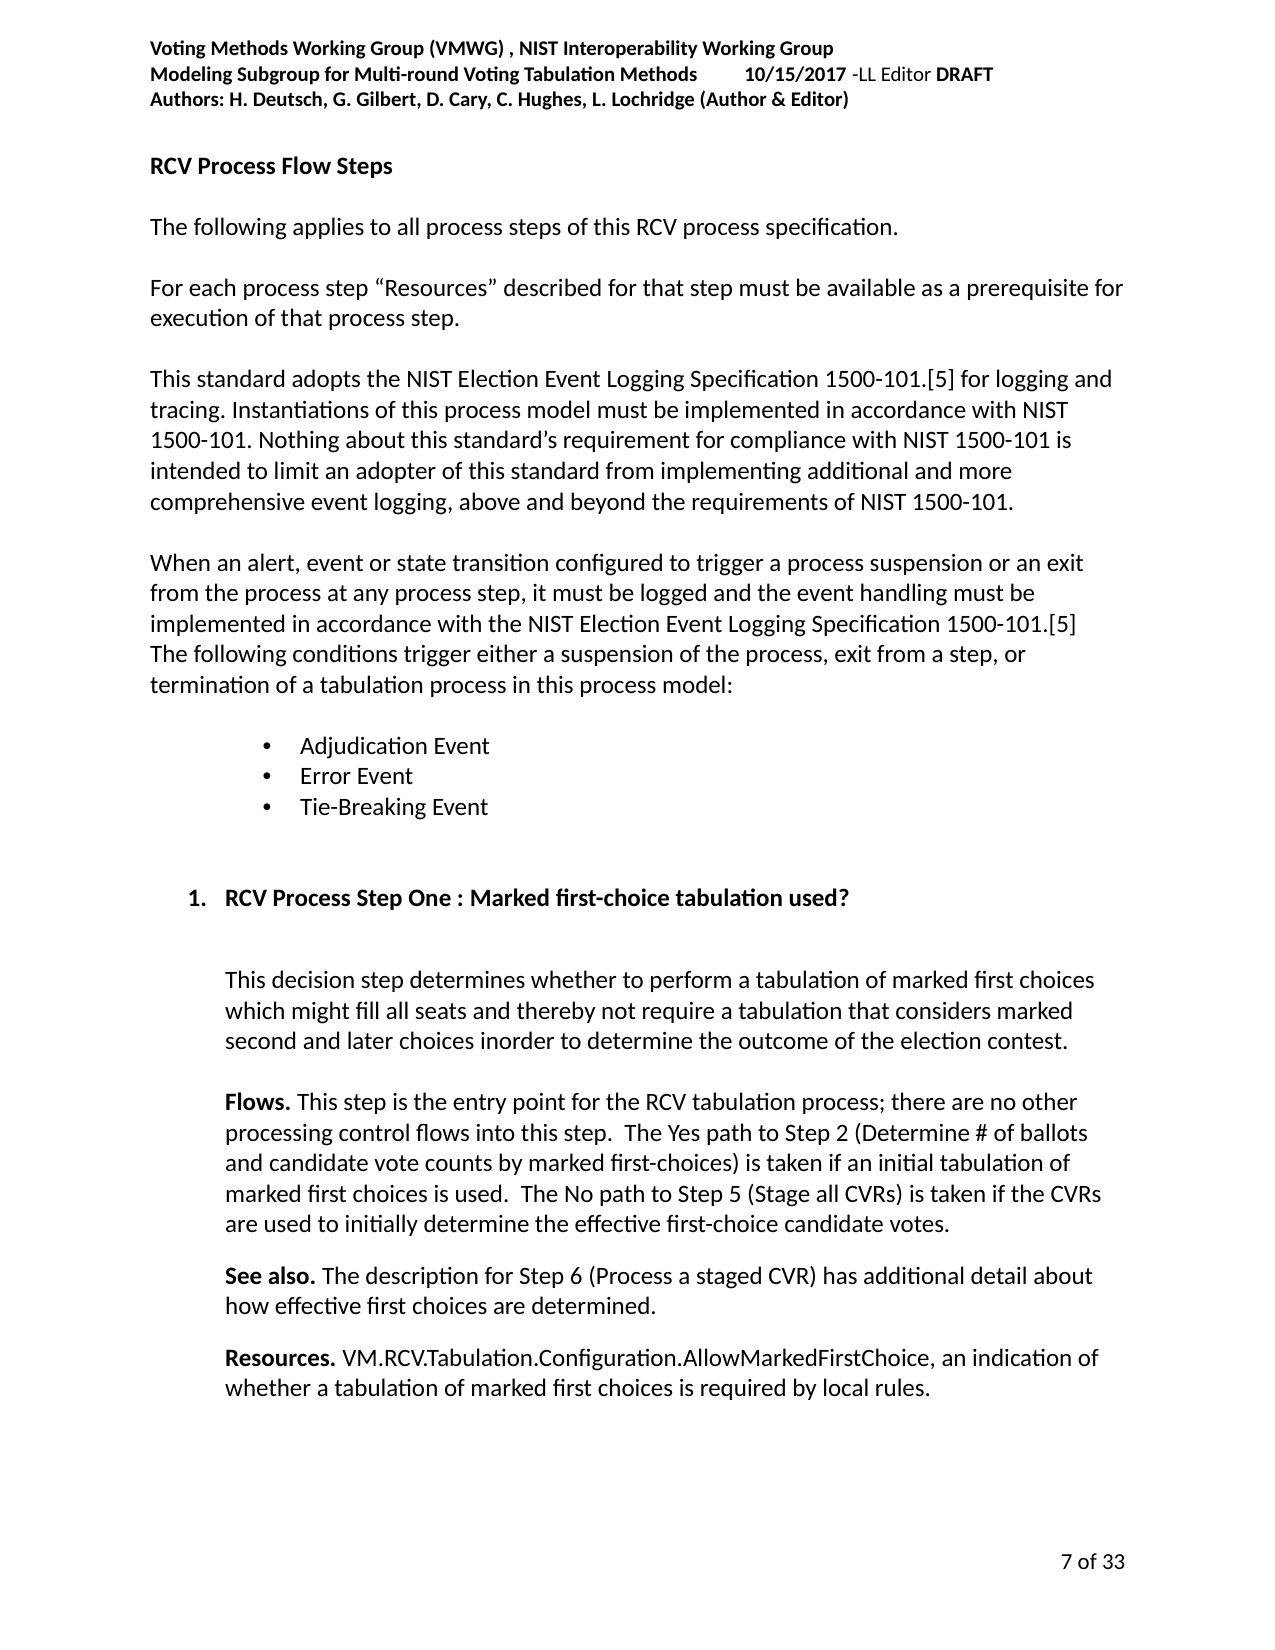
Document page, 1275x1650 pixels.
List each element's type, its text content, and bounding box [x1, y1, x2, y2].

text The following applies to all process steps of this RCV process specification. [150, 211, 1125, 242]
text RCV Process Flow Steps [150, 150, 1125, 181]
list RCV Process Step One : Marked first-choice tabulation used? [187, 882, 1125, 913]
text When an alert, event or state transition configured to trigger a process suspension or an exit from the process at any process step, it must be logged and the event handling must be implemented in accordance with the NIST Election Event Logging Specification 1500-101.[5] The following conditions trigger either a suspension of the process, exit from a step, or termination of a tabulation process in this process model: [150, 547, 1125, 699]
text Resources. VM.RCV.Tabulation.Configuration.AllowMarkedFirstChoice, an indication of whether a tabulation of marked first choices is required by local rules. [225, 1342, 1125, 1403]
list Error Event [262, 760, 1125, 791]
list Tie-Breaking Event [262, 791, 1125, 821]
list Adjudication Event [262, 730, 1125, 760]
text See also. The description for Step 6 (Process a staged CVR) has additional detail about how effective first choices are determined. [225, 1260, 1125, 1321]
text This standard adopts the NIST Election Event Logging Specification 1500-101.[5] for logging and tracing. Instantiations of this process model must be implemented in accordance with NIST 1500-101. Nothing about this standard’s requirement for compliance with NIST 1500-101 is intended to limit an adopter of this standard from implementing additional and more comprehensive event logging, above and beyond the requirements of NIST 1500-101. [150, 364, 1125, 516]
text This decision step determines whether to perform a tabulation of marked first choices which might fill all seats and thereby not require a tabulation that considers marked second and later choices inorder to determine the outcome of the election contest. Flows. This step is the entry point for the RCV tabulation process; there are no other processing control flows into this step. The Yes path to Step 2 (Determine # of ballots and candidate vote counts by marked first-choices) is taken if an initial tabulation of marked first choices is used. The No path to Step 5 (Stage all CVRs) is taken if the CVRs are used to initially determine the effective first-choice candidate votes. [225, 964, 1125, 1239]
text For each process step “Resources” described for that step must be available as a prerequisite for execution of that process step. [150, 272, 1125, 333]
